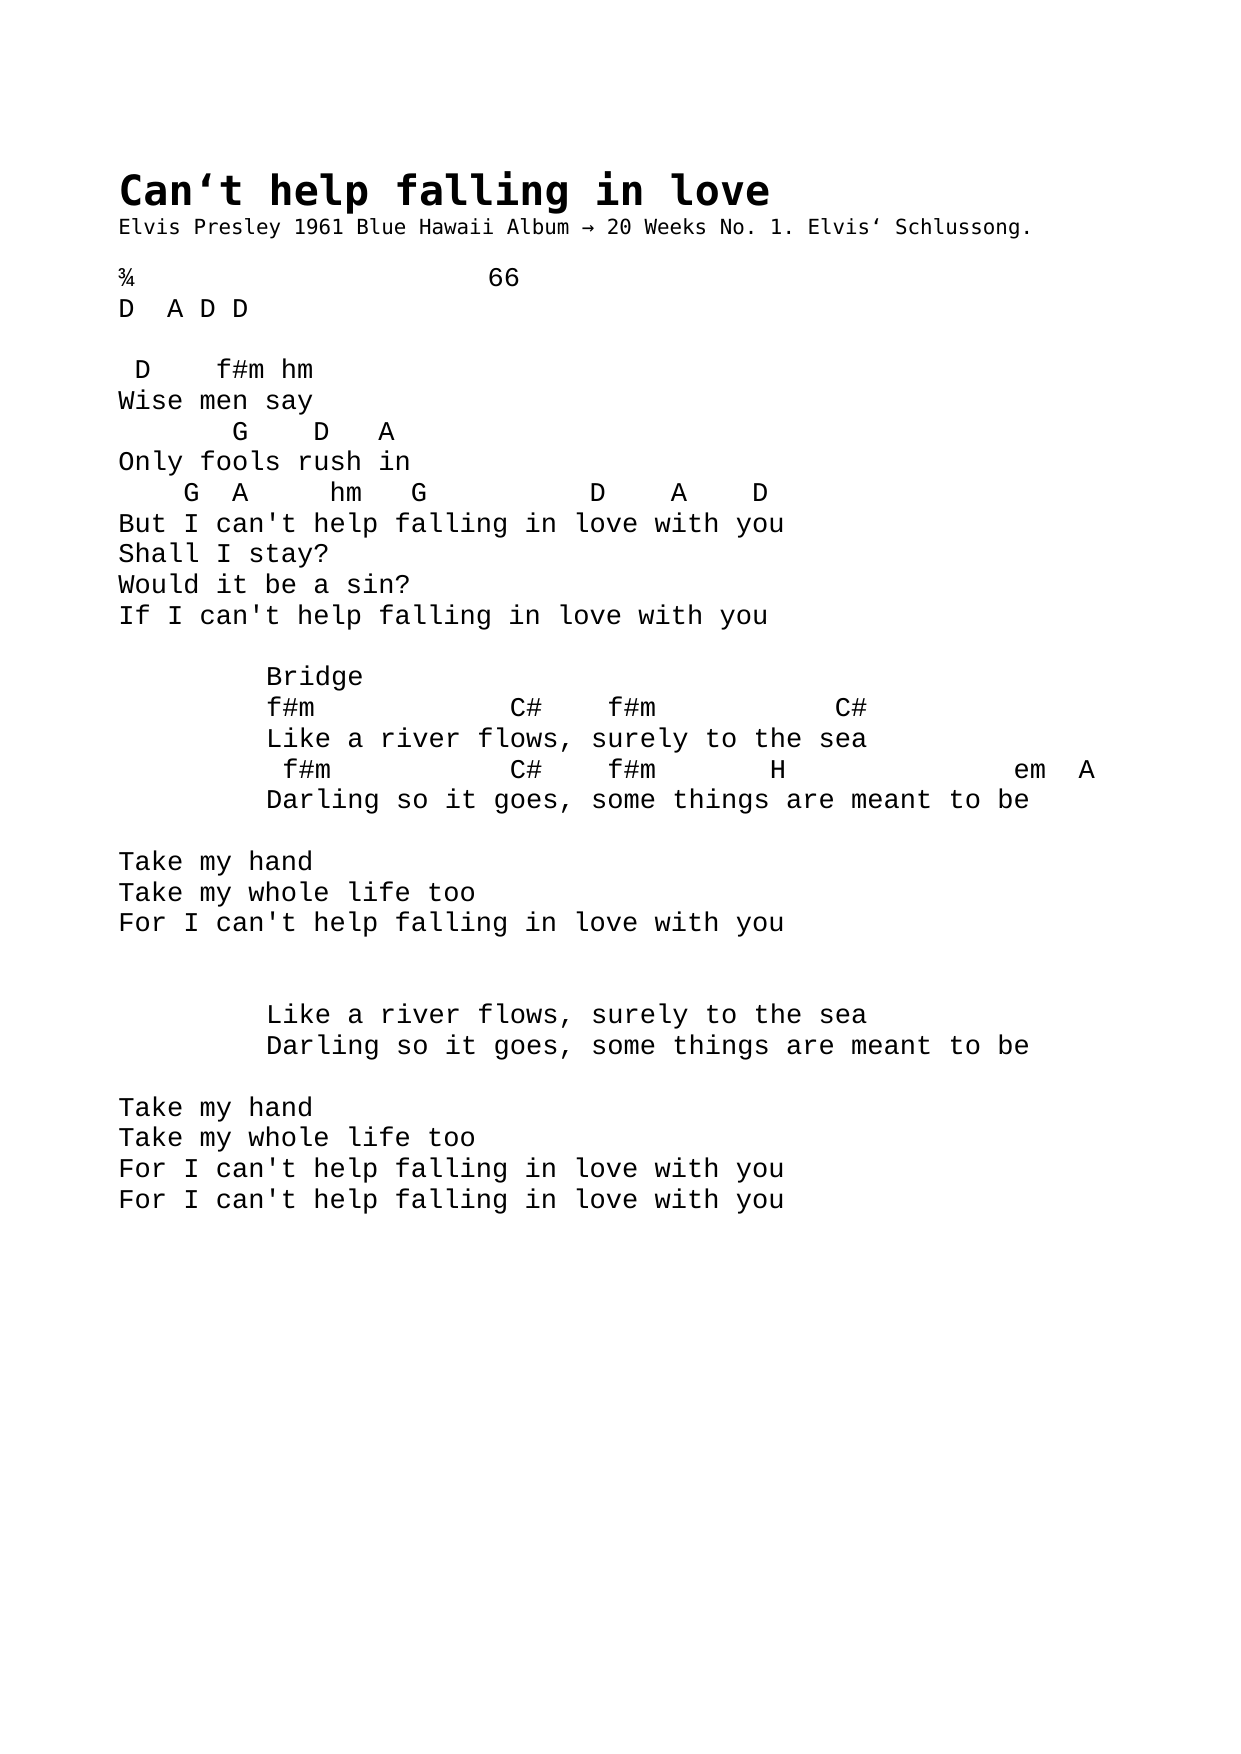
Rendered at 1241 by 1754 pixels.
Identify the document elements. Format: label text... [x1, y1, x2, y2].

text Like a river flows, surely to the sea Darling so it goes, some things are meant to be [266, 971, 1122, 1063]
text Elvis Presley 1961 Blue Hawaii Album → 20 Weeks No. 1. Elvis‘ Schlussong. [118, 215, 1122, 264]
text Bridge [266, 663, 1122, 694]
text Take my hand Take my whole life too For I can't help falling in love with you For I can't help falling in love with you [118, 1063, 1122, 1216]
text f#m C# f#m C# Like a river flows, surely to the sea f#m C# f#m H em A [266, 694, 1122, 786]
text Wise men say G D A Only fools rush in G A hm G D A D [118, 387, 1122, 509]
text ¾ 66 [118, 264, 1122, 294]
text But I can't help falling in love with you Shall I stay? Would it be a sin? If I can't help falling in love with you [118, 509, 1122, 663]
text Take my hand Take my whole life too For I can't help falling in love with you [118, 817, 1122, 940]
text Can‘t help falling in love [118, 167, 1122, 215]
text Darling so it goes, some things are meant to be [266, 786, 1122, 817]
text D A D D D f#m hm [118, 294, 1122, 387]
